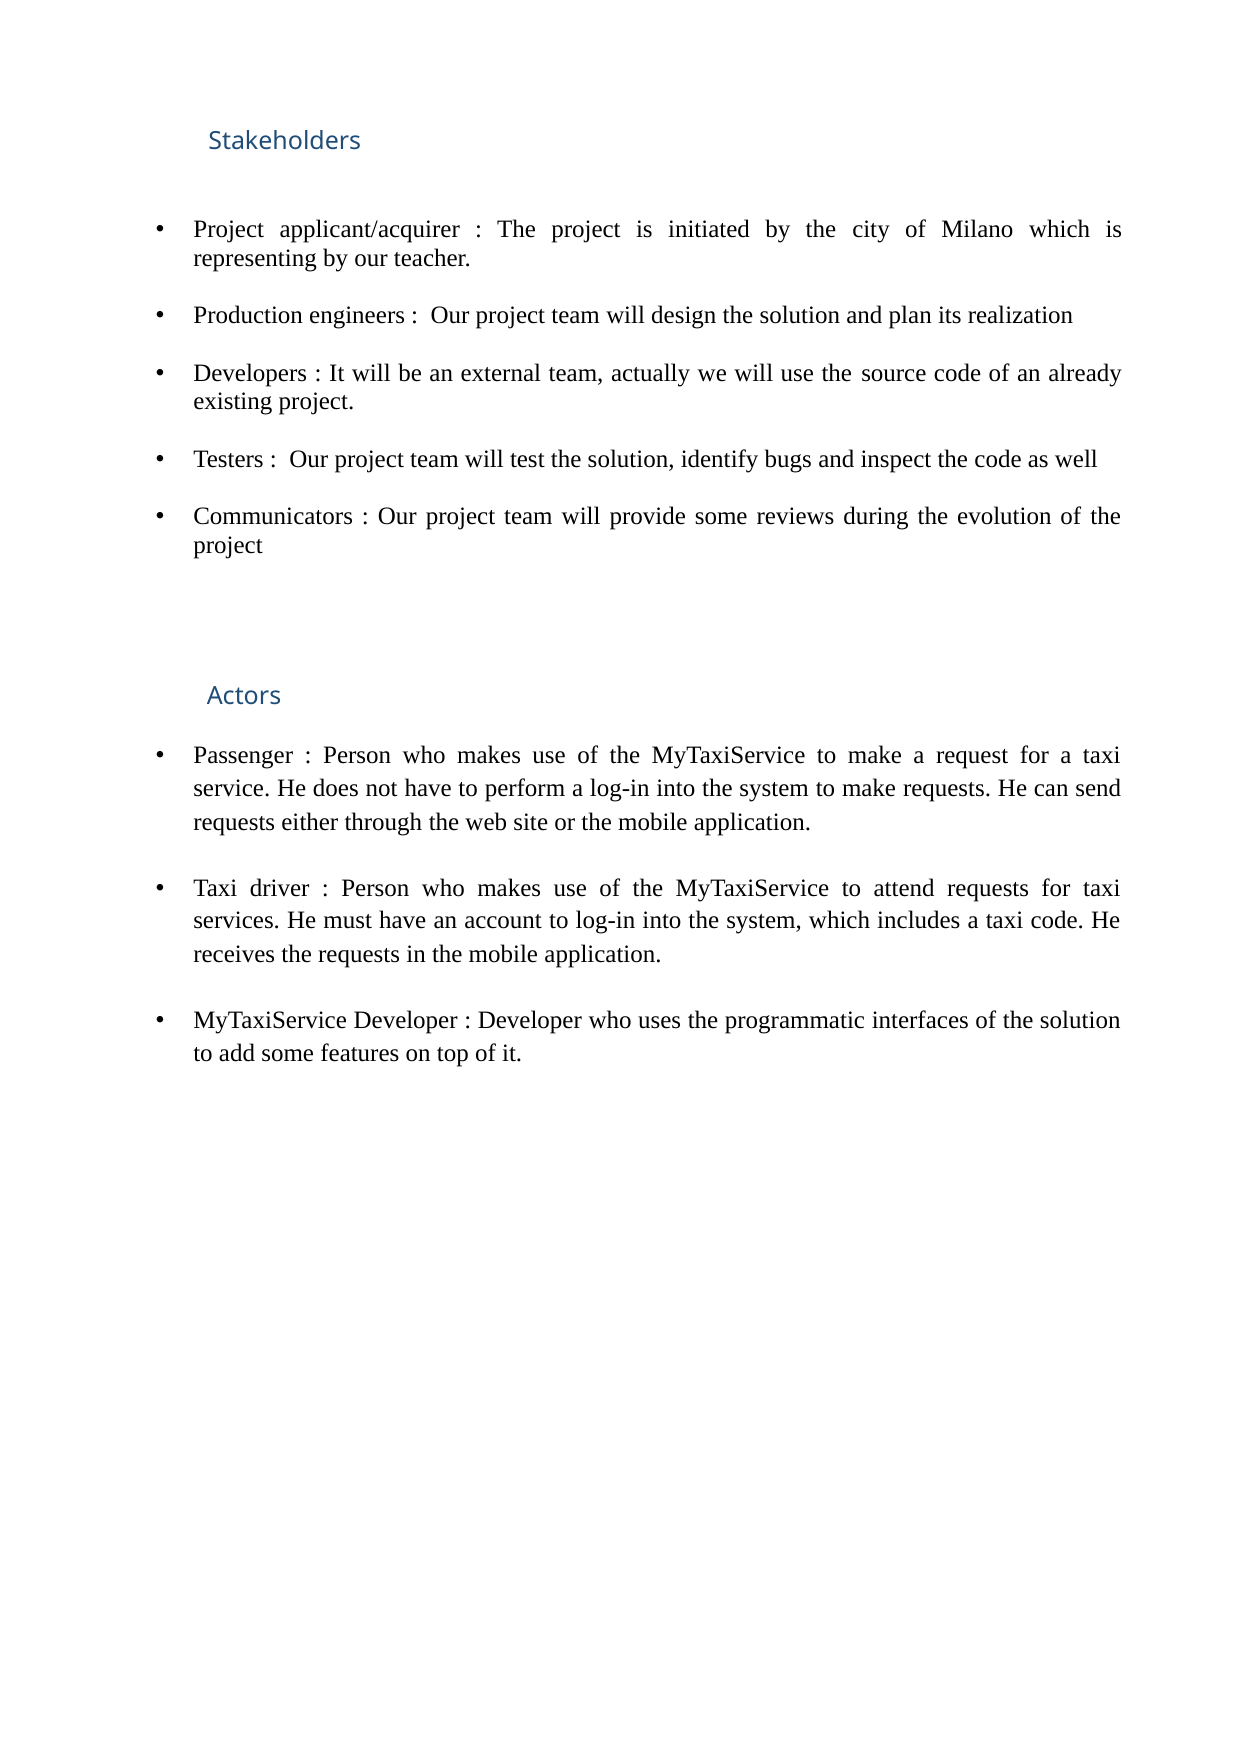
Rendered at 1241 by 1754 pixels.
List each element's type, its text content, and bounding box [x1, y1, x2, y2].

list Testers : Our project team will test the solution, identify bugs and inspect the code as well [156, 444, 1122, 473]
list Production engineers : Our project team will design the solution and plan its realization [156, 300, 1122, 329]
list MyTaxiService Developer : Developer who uses the programmatic interfaces of the solution to add some features on top of it. [156, 1005, 1122, 1066]
list Taxi driver : Person who makes use of the MyTaxiService to attend requests for taxi services. He must have an account to log-in into the system, which includes a taxi code. He receives the requests in the mobile application. [156, 873, 1122, 967]
list Developers : It will be an external team, actually we will use the source code of an already existing project. [156, 358, 1122, 415]
subtitle Stakeholders [156, 122, 1122, 156]
list Passenger : Person who makes use of the MyTaxiService to make a request for a taxi service. He does not have to perform a log-in into the system to make requests. He can send requests either through the web site or the mobile application. [156, 741, 1122, 835]
list Communicators : Our project team will provide some reviews during the evolution of the project [156, 501, 1122, 559]
list Project applicant/acquirer : The project is initiated by the city of Milano which is representing by our teacher. [156, 214, 1122, 271]
subtitle Actors [171, 678, 1122, 712]
